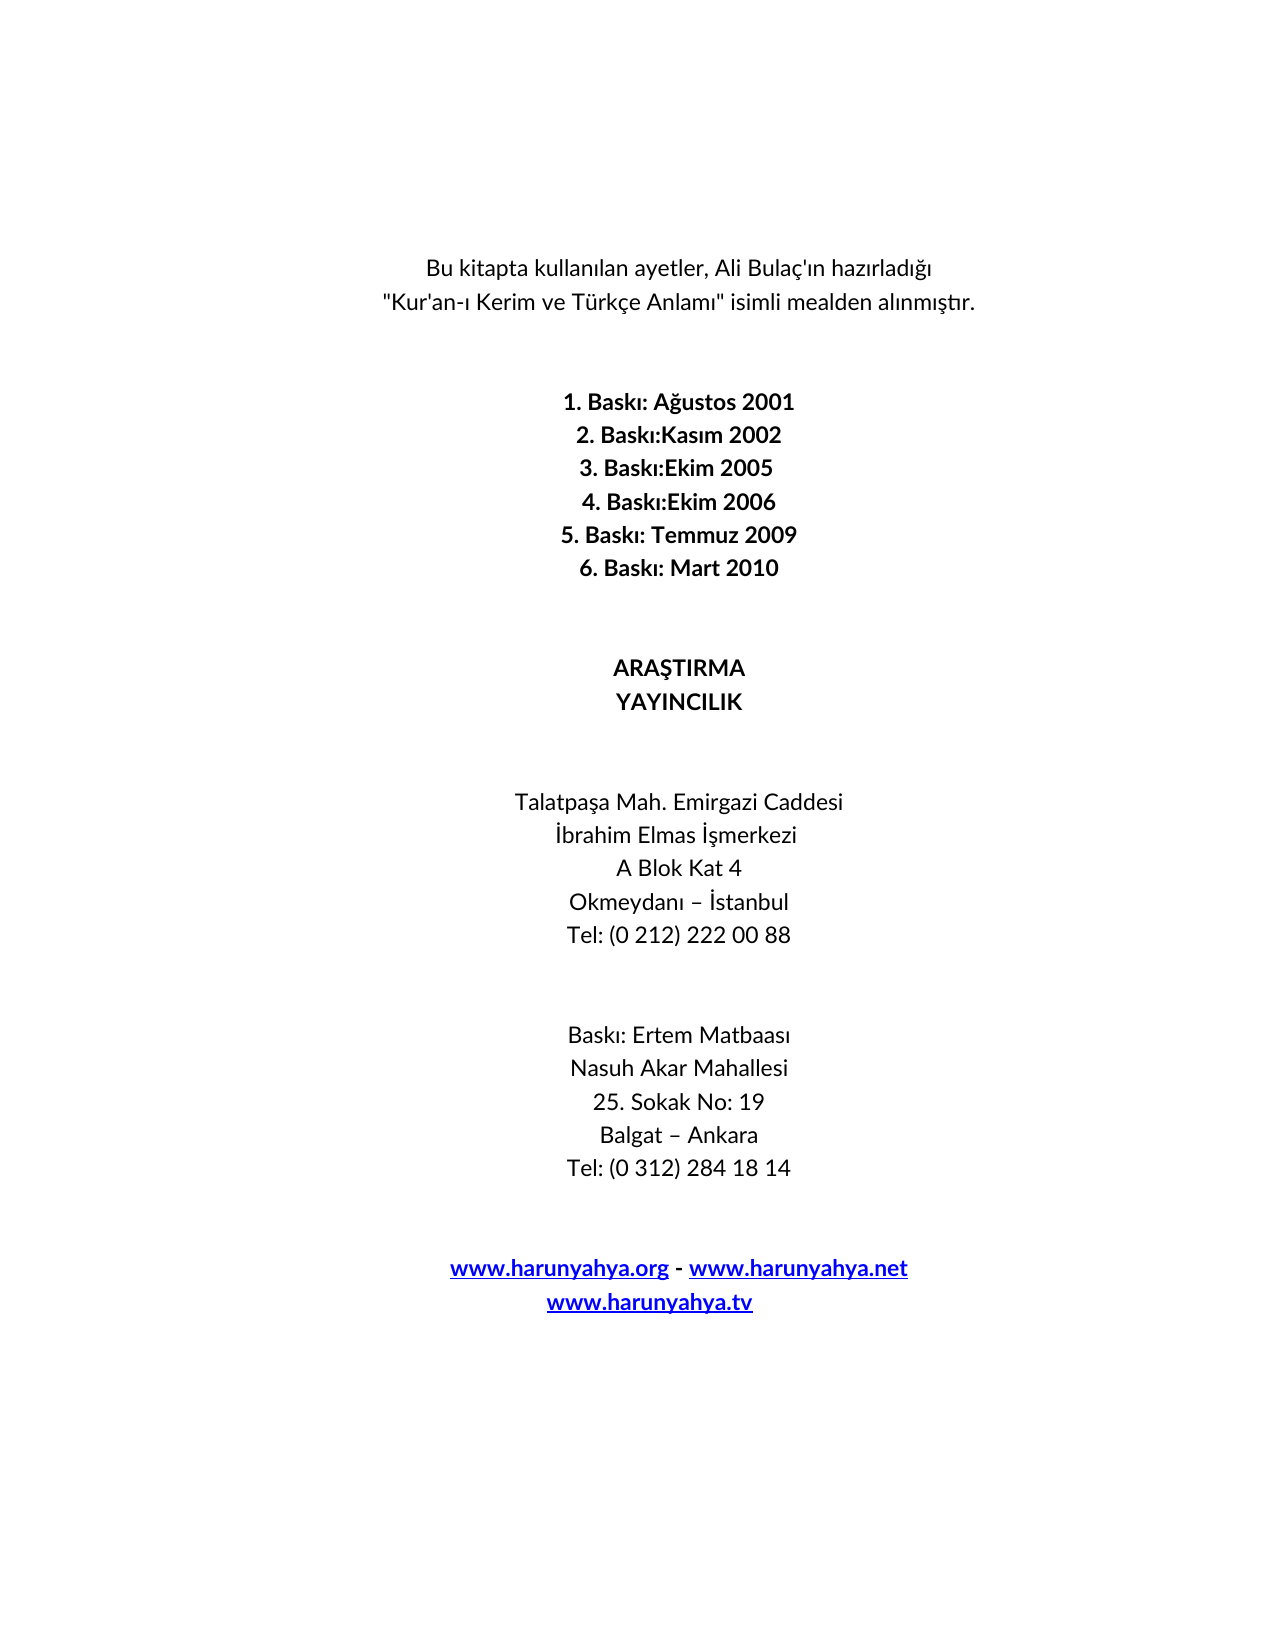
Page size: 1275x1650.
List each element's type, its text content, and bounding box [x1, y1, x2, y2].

text ARAŞTIRMA [150, 650, 1149, 683]
text 6. Baskı: Mart 2010 [150, 550, 1149, 583]
text www.harunyahya.org - www.harunyahya.net www.harunyahya.tv [150, 1250, 1149, 1317]
text Bu kitapta kullanılan ayetler, Ali Bulaç'ın hazırladığı [209, 250, 1149, 283]
text 1. Baskı: Ağustos 2001 [150, 383, 1149, 417]
text Baskı: Ertem Matbaası Nasuh Akar Mahallesi [209, 1017, 1149, 1083]
text Tel: (0 212) 222 00 88 [150, 917, 1149, 950]
text İbrahim Elmas İşmerkezi A Blok Kat 4 [209, 817, 1149, 883]
text 3. Baskı:Ekim 2005 4. Baskı:Ekim 2006 [209, 450, 1149, 517]
text Talatpaşa Mah. Emirgazi Caddesi [150, 783, 1149, 817]
text 25. Sokak No: 19 [150, 1083, 1149, 1117]
text 5. Baskı: Temmuz 2009 [150, 517, 1149, 550]
text YAYINCILIK [150, 683, 1149, 750]
text Tel: (0 312) 284 18 14 [150, 1150, 1149, 1183]
text Balgat – Ankara [150, 1117, 1149, 1150]
text 2. Baskı:Kasım 2002 [150, 417, 1149, 450]
text Okmeydanı – İstanbul [150, 883, 1149, 917]
text "Kur'an-ı Kerim ve Türkçe Anlamı" isimli mealden alınmıştır. [150, 283, 1149, 317]
